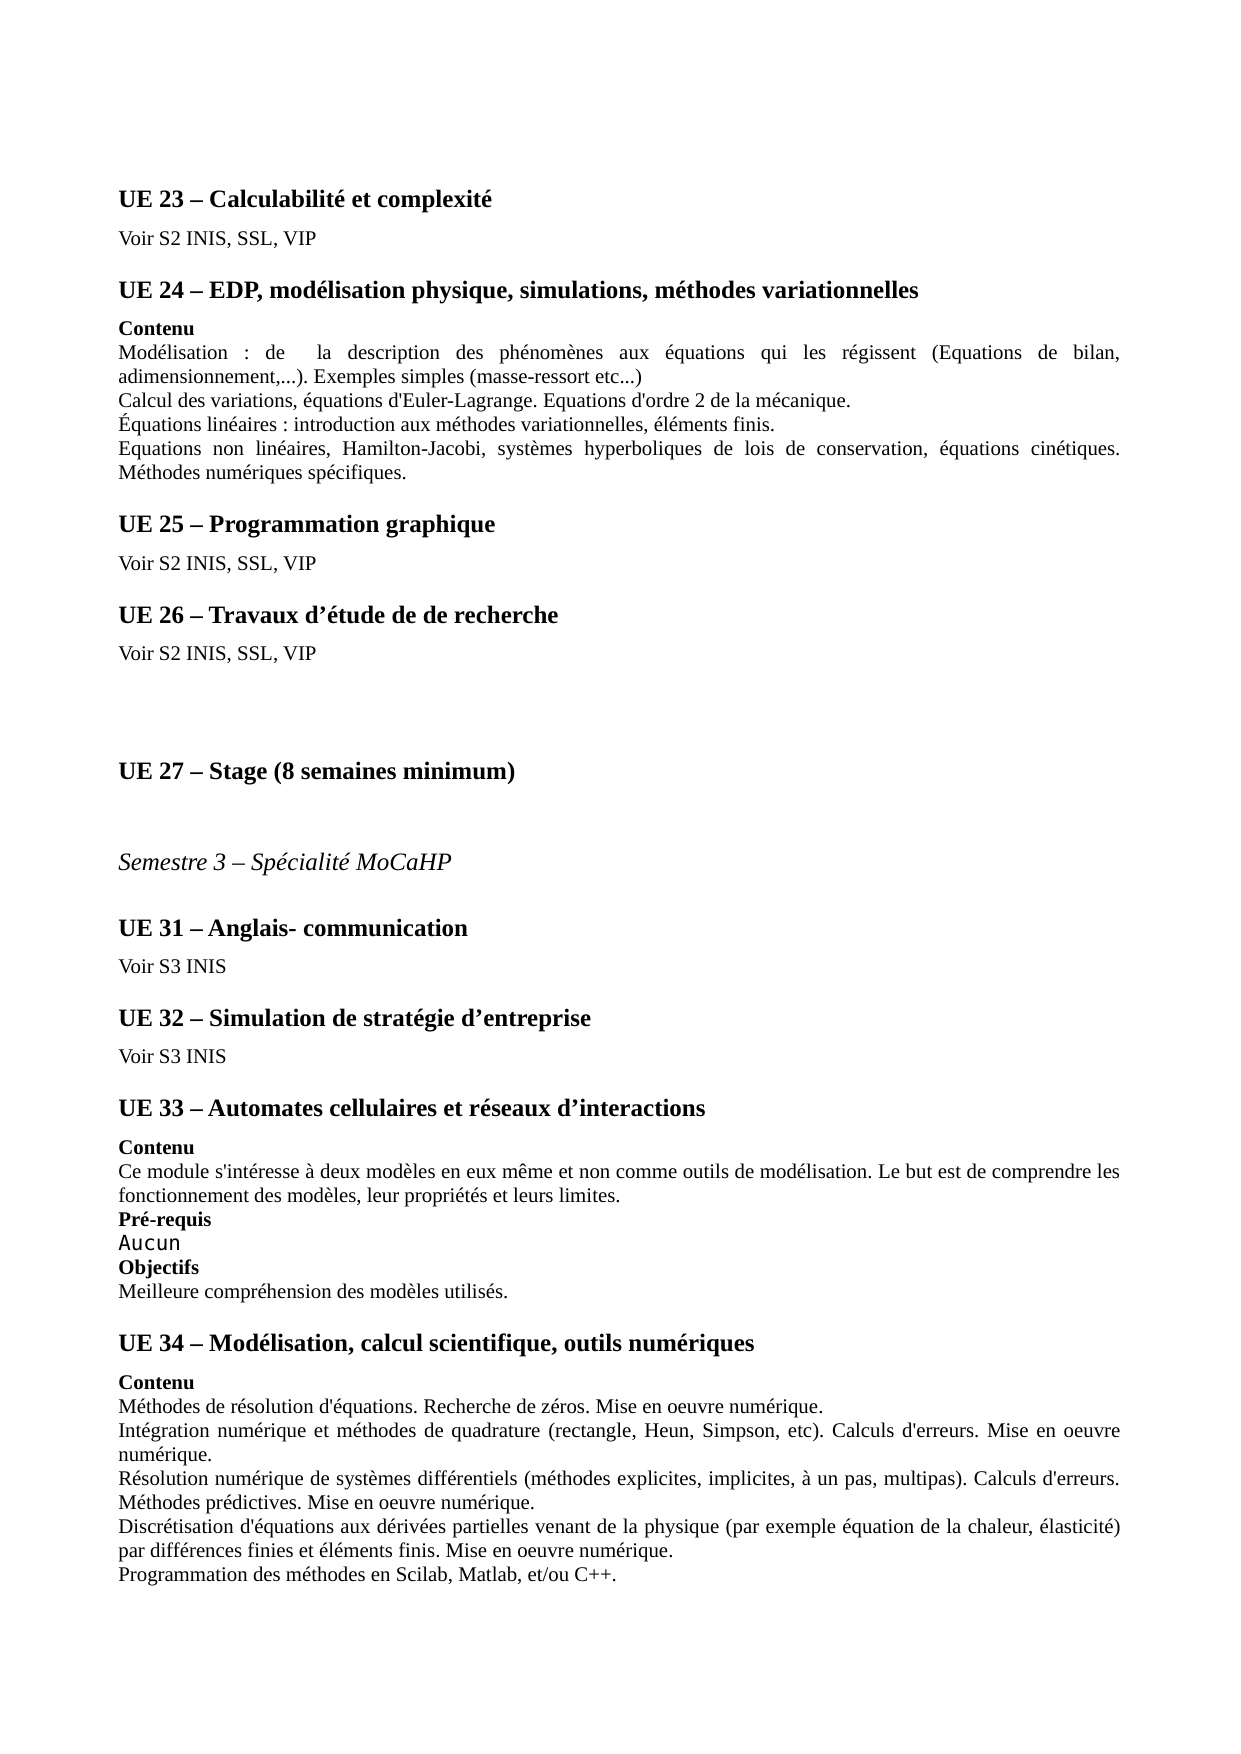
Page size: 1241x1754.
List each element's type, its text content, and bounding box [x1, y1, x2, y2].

text Pré-requis [118, 1207, 1122, 1231]
text Meilleure compréhension des modèles utilisés. [118, 1279, 1122, 1303]
text Equations non linéaires, Hamilton-Jacobi, systèmes hyperboliques de lois de conservation, équations cinétiques. Méthodes numériques spécifiques. [118, 436, 1122, 484]
text Contenu [118, 316, 1122, 340]
text Ce module s'intéresse à deux modèles en eux même et non comme outils de modélisation. Le but est de comprendre les fonctionnement des modèles, leur propriétés et leurs limites. [118, 1159, 1122, 1207]
text Objectifs [118, 1255, 1122, 1279]
subtitle UE 31 – Anglais- communication [118, 913, 1122, 942]
text Résolution numérique de systèmes différentiels (méthodes explicites, implicites, à un pas, multipas). Calculs d'erreurs. Méthodes prédictives. Mise en oeuvre numérique. [118, 1466, 1122, 1514]
subtitle UE 32 – Simulation de stratégie d’entreprise [118, 1003, 1122, 1032]
text Programmation des méthodes en Scilab, Matlab, et/ou C++. [118, 1562, 1122, 1586]
subtitle UE 26 – Travaux d’étude de de recherche [118, 600, 1122, 628]
text Intégration numérique et méthodes de quadrature (rectangle, Heun, Simpson, etc). Calculs d'erreurs. Mise en oeuvre numérique. [118, 1418, 1122, 1466]
text Voir S2 INIS, SSL, VIP [118, 641, 1122, 665]
subtitle UE 27 – Stage (8 semaines minimum) [118, 756, 1122, 785]
subtitle UE 25 – Programmation graphique [118, 509, 1122, 538]
subtitle UE 23 – Calculabilité et complexité [118, 184, 1122, 213]
text Voir S3 INIS [118, 1044, 1122, 1068]
text Modélisation : de la description des phénomènes aux équations qui les régissent (Equations de bilan, adimensionnement,...). Exemples simples (masse-ressort etc...) [118, 340, 1122, 388]
text Voir S2 INIS, SSL, VIP [118, 551, 1122, 575]
text Contenu [118, 1135, 1122, 1159]
subtitle Semestre 3 – Spécialité MoCaHP [118, 847, 1122, 875]
text Calcul des variations, équations d'Euler-Lagrange. Equations d'ordre 2 de la mécanique. [118, 388, 1122, 412]
text Discrétisation d'équations aux dérivées partielles venant de la physique (par exemple équation de la chaleur, élasticité) par différences finies et éléments finis. Mise en oeuvre numérique. [118, 1514, 1122, 1562]
text Équations linéaires : introduction aux méthodes variationnelles, éléments finis. [118, 412, 1122, 436]
text Aucun [118, 1231, 1122, 1255]
text Contenu [118, 1369, 1122, 1394]
subtitle UE 24 – EDP, modélisation physique, simulations, méthodes variationnelles [118, 275, 1122, 303]
subtitle UE 34 – Modélisation, calcul scientifique, outils numériques [118, 1328, 1122, 1357]
subtitle UE 33 – Automates cellulaires et réseaux d’interactions [118, 1093, 1122, 1122]
text Voir S2 INIS, SSL, VIP [118, 226, 1122, 250]
text Méthodes de résolution d'équations. Recherche de zéros. Mise en oeuvre numérique. [118, 1394, 1122, 1418]
text Voir S3 INIS [118, 954, 1122, 978]
